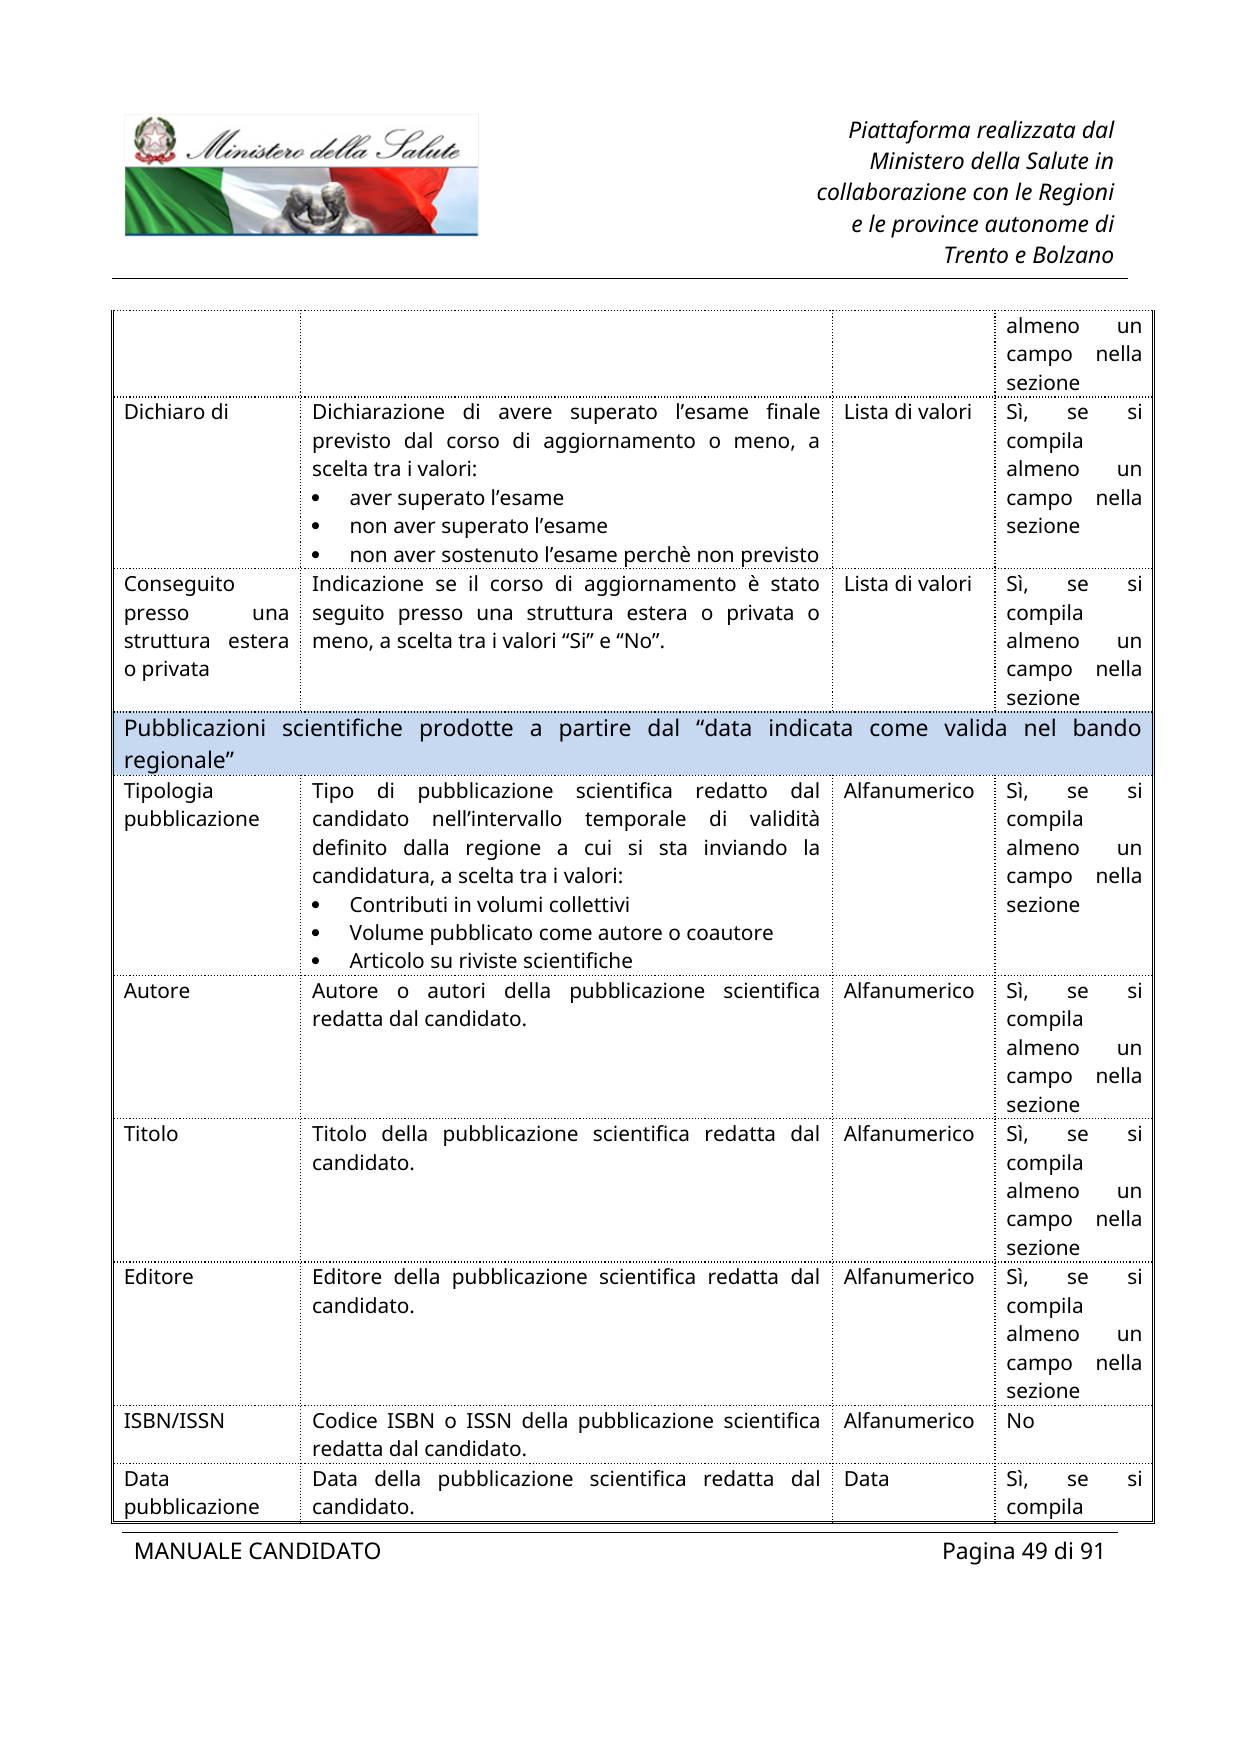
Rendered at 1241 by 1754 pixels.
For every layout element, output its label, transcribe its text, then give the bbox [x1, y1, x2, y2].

table_cell [832, 310, 995, 396]
table_cell Data pubblicazione [114, 1463, 301, 1521]
table_cell Sì, se si compila almeno un campo nella sezione [995, 1261, 1152, 1405]
table_cell Sì, se si compila almeno un campo nella sezione [995, 568, 1152, 711]
table_cell ISBN/ISSN [114, 1405, 301, 1463]
table_cell Sì, se si compila almeno un campo nella sezione [995, 396, 1152, 568]
table_cell Lista di valori [832, 568, 995, 711]
table_cell Conseguito presso una struttura estera o privata [114, 568, 301, 711]
table_cell Pubblicazioni scientifiche prodotte a partire dal “data indicata come valida nel bando regionale” [114, 711, 1152, 775]
table_cell Alfanumerico [832, 775, 995, 975]
table_cell Sì, se si compila almeno un campo nella sezione [995, 775, 1152, 975]
table_cell Alfanumerico [832, 1118, 995, 1261]
table_cell almeno un campo nella sezione [995, 310, 1152, 396]
table_cell Alfanumerico [832, 1261, 995, 1405]
table_cell Alfanumerico [832, 1405, 995, 1463]
table_cell Codice ISBN o ISSN della pubblicazione scientifica redatta dal candidato. [301, 1405, 832, 1463]
table_cell [114, 310, 301, 396]
table_cell Autore o autori della pubblicazione scientifica redatta dal candidato. [301, 975, 832, 1118]
table_cell Indicazione se il corso di aggiornamento è stato seguito presso una struttura estera o privata o meno, a scelta tra i valori “Si” e “No”. [301, 568, 832, 711]
table_cell [301, 310, 832, 396]
table_cell Tipologia pubblicazione [114, 775, 301, 975]
table_cell Autore [114, 975, 301, 1118]
table_cell Data [832, 1463, 995, 1521]
table_cell Sì, se si compila [995, 1463, 1152, 1521]
table_cell Lista di valori [832, 396, 995, 568]
table_cell Titolo della pubblicazione scientifica redatta dal candidato. [301, 1118, 832, 1261]
table_cell Data della pubblicazione scientifica redatta dal candidato. [301, 1463, 832, 1521]
table_cell No [995, 1405, 1152, 1463]
table_cell Dichiarazione di avere superato l’esame finale previsto dal corso di aggiornamento o meno, a scelta tra i valori: aver superato l’esame non aver superato l’esame non aver sostenuto l’esame perchè non previsto [301, 396, 832, 568]
table_cell Alfanumerico [832, 975, 995, 1118]
table_cell Dichiaro di [114, 396, 301, 568]
table_cell Tipo di pubblicazione scientifica redatto dal candidato nell’intervallo temporale di validità definito dalla regione a cui si sta inviando la candidatura, a scelta tra i valori: Contributi in volumi collettivi Volume pubblicato come autore o coautore Articolo su riviste scientifiche [301, 775, 832, 975]
table_cell Sì, se si compila almeno un campo nella sezione [995, 975, 1152, 1118]
table_cell Titolo [114, 1118, 301, 1261]
table_cell Editore [114, 1261, 301, 1405]
table_cell Editore della pubblicazione scientifica redatta dal candidato. [301, 1261, 832, 1405]
table_cell Sì, se si compila almeno un campo nella sezione [995, 1118, 1152, 1261]
